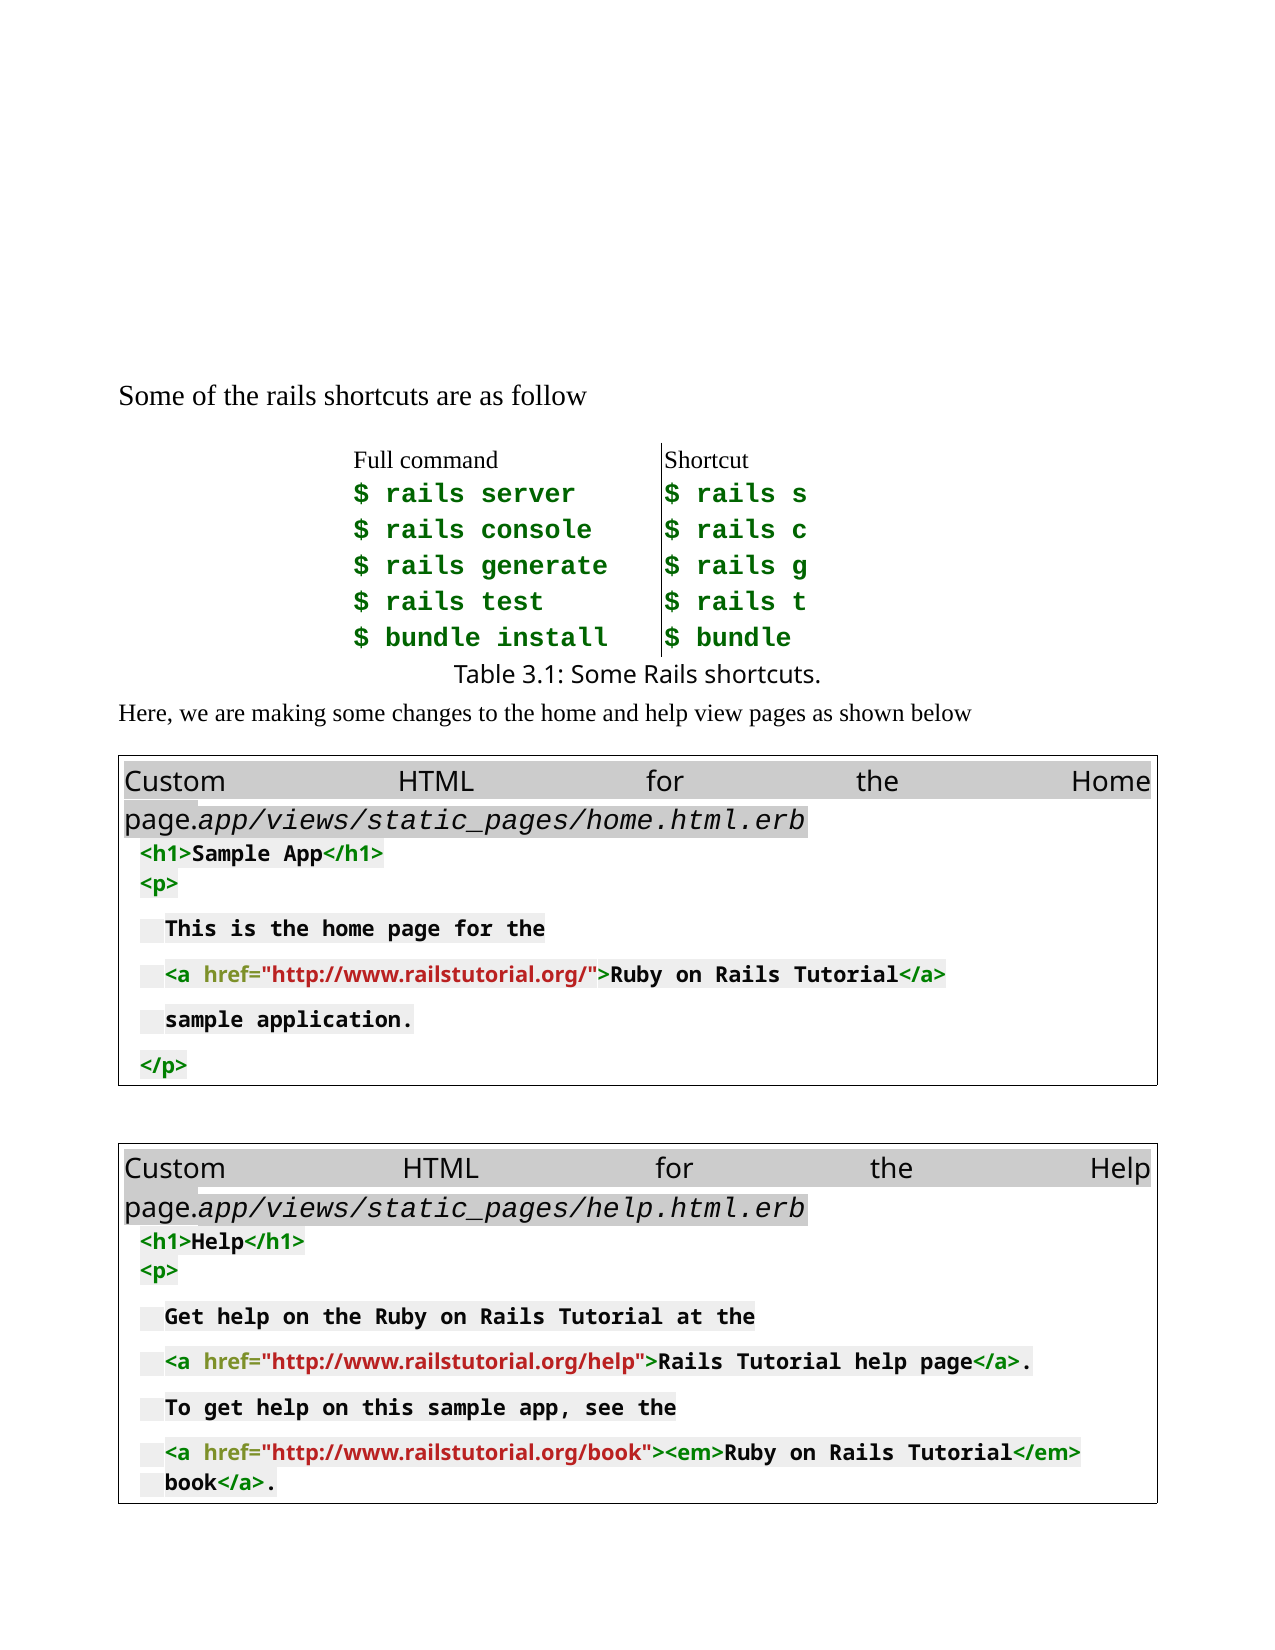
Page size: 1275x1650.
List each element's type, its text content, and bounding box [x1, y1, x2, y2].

table_cell $ rails c [662, 513, 837, 549]
table_header Full command [353, 443, 661, 477]
text Table 3.1: Some Rails shortcuts. [118, 657, 1157, 691]
table_cell $ rails server [353, 477, 661, 513]
table_cell $ rails s [662, 477, 837, 513]
table_cell $ rails test [353, 585, 661, 621]
text Some of the rails shortcuts are as follow [118, 378, 1157, 411]
table_cell $ bundle [662, 621, 837, 657]
table_cell $ rails t [662, 585, 837, 621]
table_header Custom HTML for the Help page.app/views/static_pages/help.html.erb <h1>Help</h1> <p> Get help on the Ruby on Rails Tutorial at the <a href="http://www.railstutorial.org/help">Rails Tutorial help page</a>. To get help on this sample app, see the <a href="http://www.railstutorial.org/book"><em>Ruby on Rails Tutorial</em> book</a>. [119, 1144, 1157, 1502]
table_cell $ rails g [662, 549, 837, 585]
table_cell $ rails console [353, 513, 661, 549]
text Here, we are making some changes to the home and help view pages as shown below [118, 698, 1157, 726]
table_cell $ bundle install [353, 621, 661, 657]
table_cell $ rails generate [353, 549, 661, 585]
table_header Custom HTML for the Home page.app/views/static_pages/home.html.erb <h1>Sample App</h1> <p> This is the home page for the <a href="http://www.railstutorial.org/">Ruby on Rails Tutorial</a> sample application. </p> [119, 756, 1157, 1085]
table_header Shortcut [662, 443, 837, 477]
